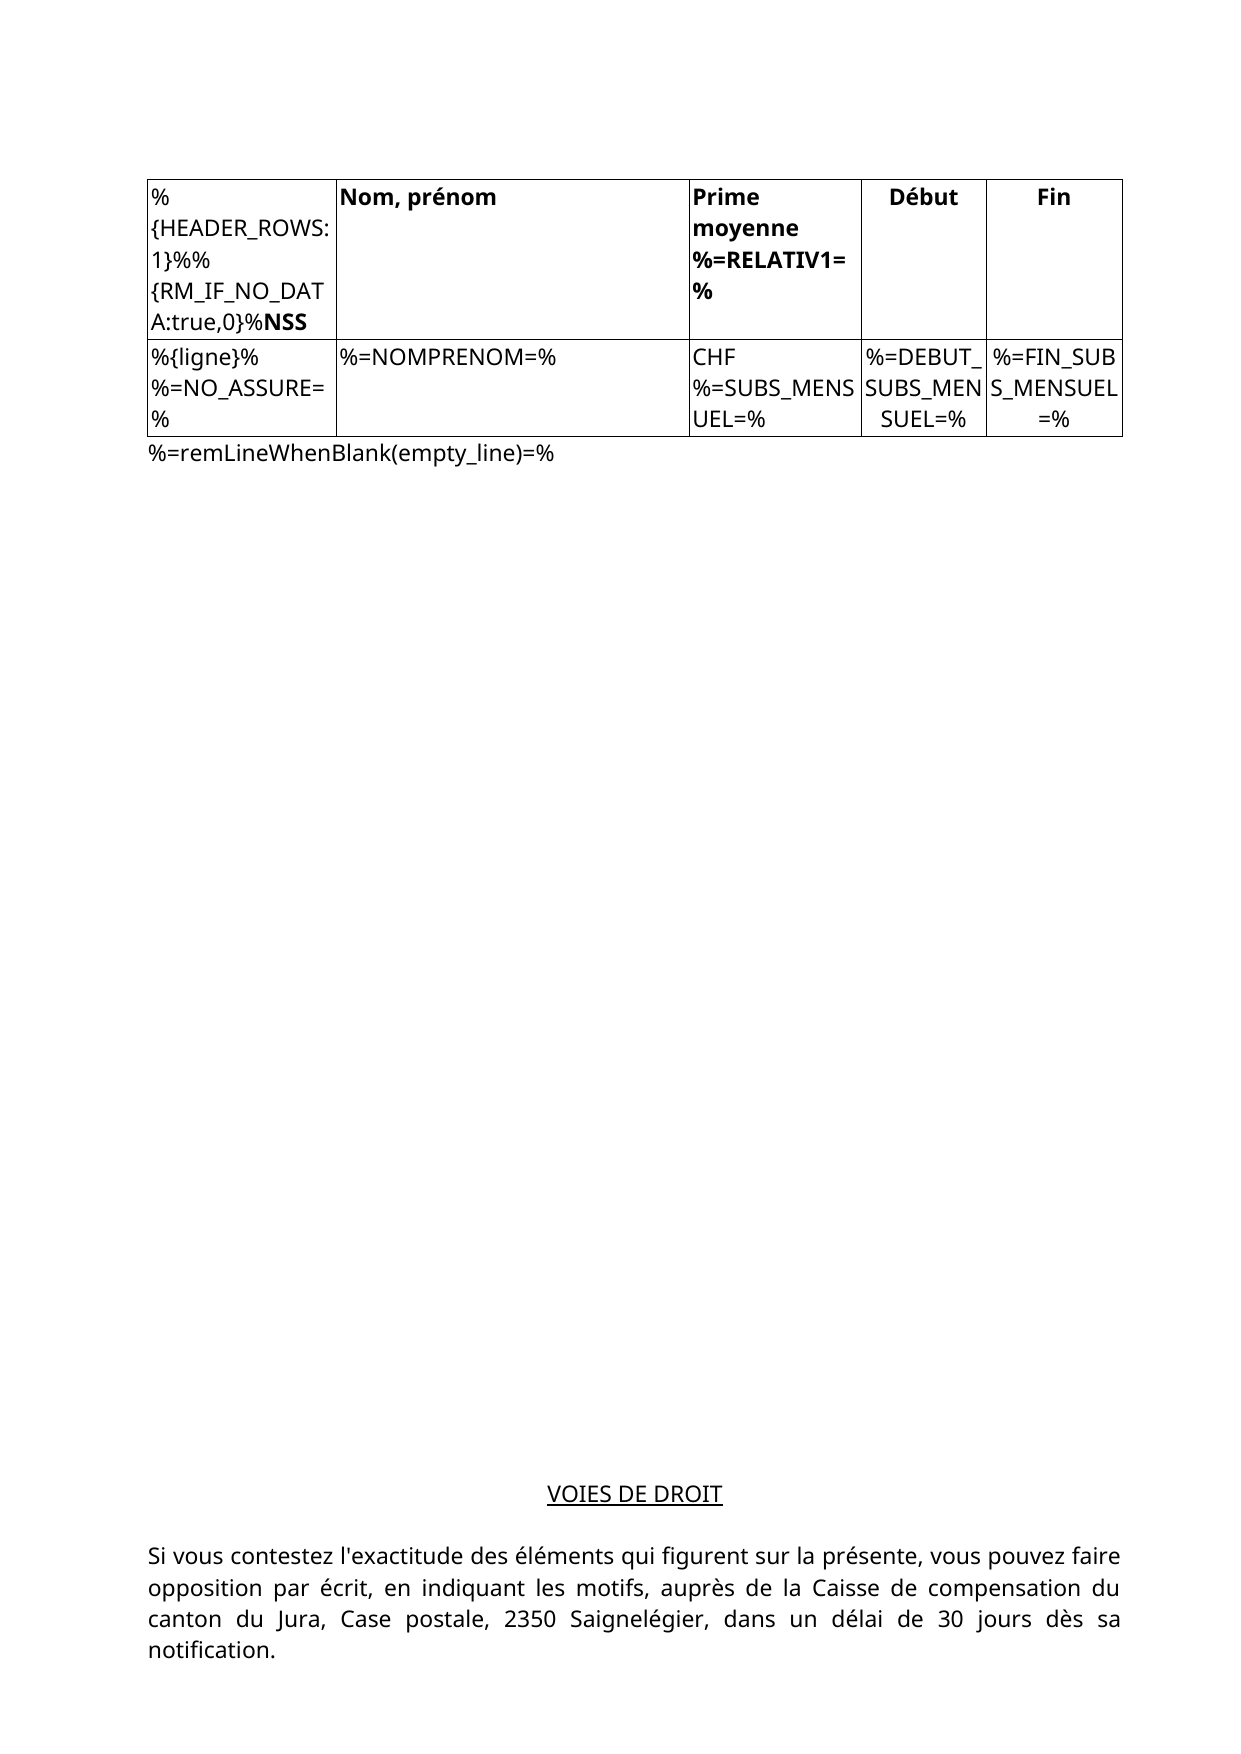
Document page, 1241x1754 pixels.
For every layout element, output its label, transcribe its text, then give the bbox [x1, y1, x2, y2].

table_header Début [862, 180, 986, 338]
text %=remLineWhenBlank(empty_line)=% [148, 437, 1122, 468]
table_cell CHF %=SUBS_MENSUEL=% [690, 340, 861, 436]
table_header Prime moyenne %=RELATIV1=% [690, 180, 861, 338]
table_cell %=NOMPRENOM=% [337, 340, 689, 436]
table_header Nom, prénom [337, 180, 689, 338]
table_cell %=DEBUT_SUBS_MENSUEL=% [862, 340, 986, 436]
table_cell %{ligne}%%=NO_ASSURE=% [148, 340, 336, 436]
table_cell %=FIN_SUBS_MENSUEL=% [987, 340, 1122, 436]
table_header Fin [987, 180, 1122, 338]
table_header %{HEADER_ROWS:1}%%{RM_IF_NO_DATA:true,0}%NSS [148, 180, 336, 338]
